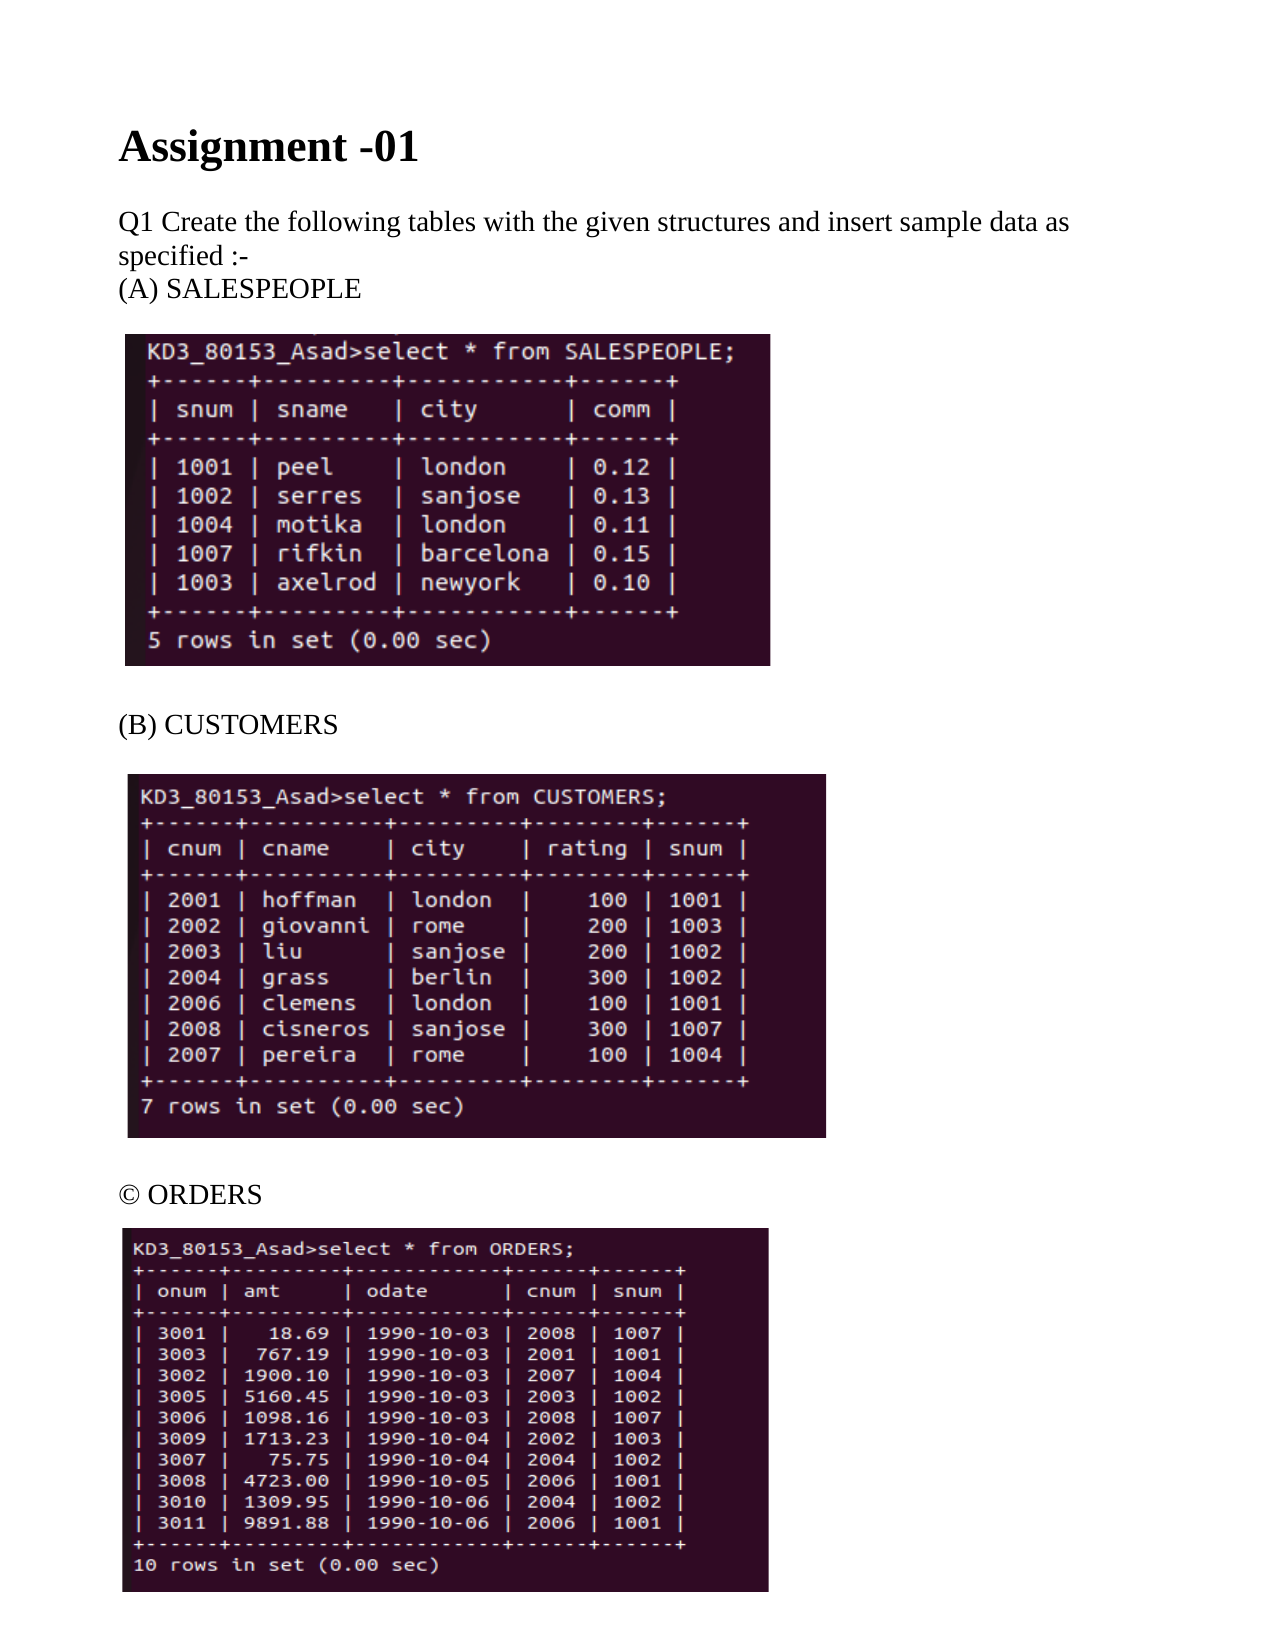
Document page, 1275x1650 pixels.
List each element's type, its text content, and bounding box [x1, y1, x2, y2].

text (A) SALESPEOPLE [118, 271, 1157, 305]
text Q1 Create the following tables with the given structures and insert sample data as specified :- [118, 204, 1157, 271]
picture [125, 334, 771, 666]
text Assignment -01 [118, 118, 1157, 171]
picture [127, 774, 827, 1138]
text (B) CUSTOMERS [118, 707, 1157, 741]
text © ORDERS [118, 1177, 1157, 1211]
picture [122, 1228, 769, 1592]
